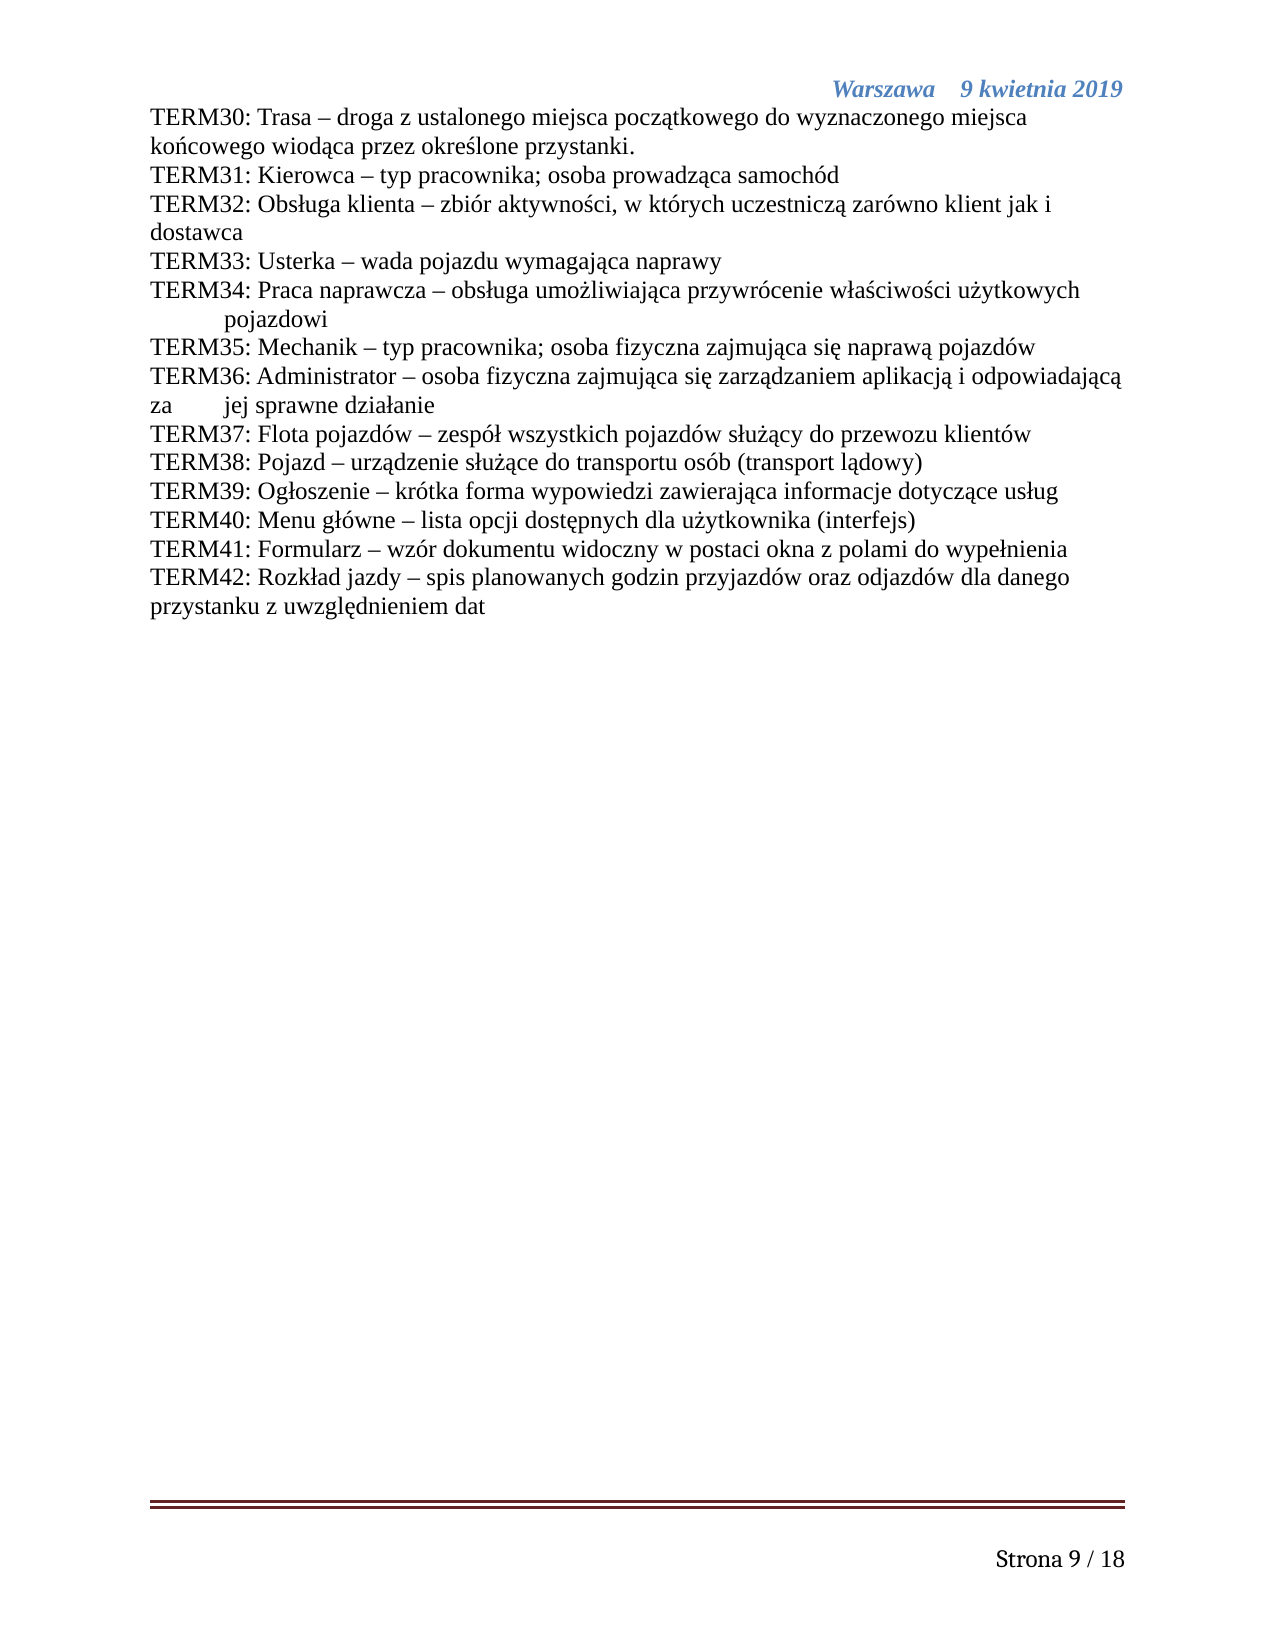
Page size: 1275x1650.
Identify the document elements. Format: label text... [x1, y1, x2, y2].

text TERM36: Administrator – osoba fizyczna zajmująca się zarządzaniem aplikacją i odpowiadającą za jej sprawne działanie [150, 361, 1125, 419]
text TERM33: Usterka – wada pojazdu wymagająca naprawy [150, 246, 1125, 275]
text TERM34: Praca naprawcza – obsługa umożliwiająca przywrócenie właściwości użytkowych pojazdowi [150, 275, 1125, 332]
text TERM37: Flota pojazdów – zespół wszystkich pojazdów służący do przewozu klientów [150, 419, 1125, 447]
text TERM42: Rozkład jazdy – spis planowanych godzin przyjazdów oraz odjazdów dla danego przystanku z uwzględnieniem dat [150, 562, 1125, 620]
text TERM32: Obsługa klienta – zbiór aktywności, w których uczestniczą zarówno klient jak i dostawca [150, 189, 1125, 246]
text TERM39: Ogłoszenie – krótka forma wypowiedzi zawierająca informacje dotyczące usług [150, 476, 1125, 505]
text TERM38: Pojazd – urządzenie służące do transportu osób (transport lądowy) [150, 447, 1125, 476]
text TERM41: Formularz – wzór dokumentu widoczny w postaci okna z polami do wypełnienia [150, 534, 1125, 562]
text TERM35: Mechanik – typ pracownika; osoba fizyczna zajmująca się naprawą pojazdów [150, 332, 1125, 361]
text TERM31: Kierowca – typ pracownika; osoba prowadząca samochód [150, 160, 1125, 189]
text TERM40: Menu główne – lista opcji dostępnych dla użytkownika (interfejs) [150, 505, 1125, 534]
text TERM30: Trasa – droga z ustalonego miejsca początkowego do wyznaczonego miejsca końcowego wiodąca przez określone przystanki. [150, 102, 1125, 160]
